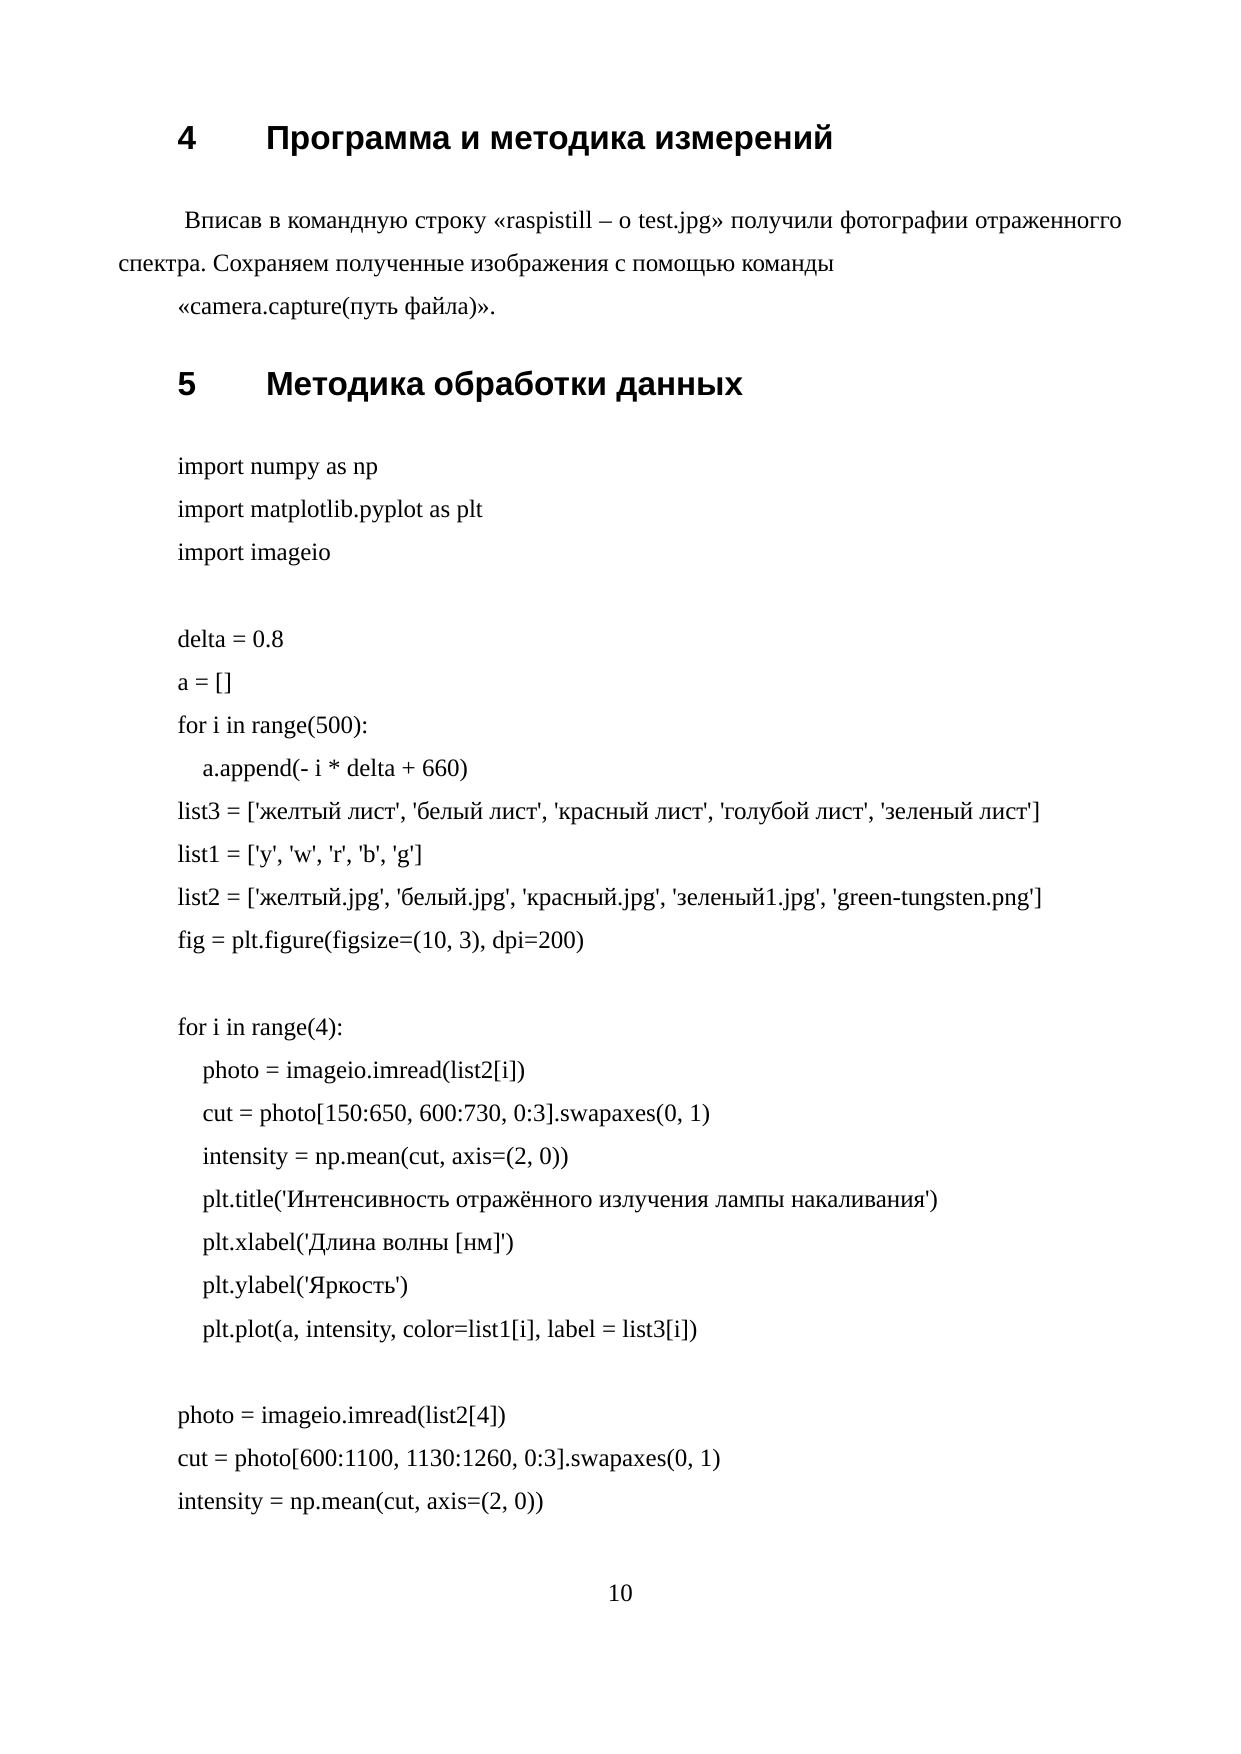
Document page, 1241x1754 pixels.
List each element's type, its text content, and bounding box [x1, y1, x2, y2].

subtitle Методика обработки данных [118, 364, 1122, 402]
text plt.xlabel('Длина волны [нм]') [118, 1227, 1122, 1256]
text import numpy as np [118, 451, 1122, 480]
text cut = photo[150:650, 600:730, 0:3].swapaxes(0, 1) [118, 1098, 1122, 1127]
text list1 = ['y', 'w', 'r', 'b', 'g'] [118, 839, 1122, 868]
text delta = 0.8 [118, 624, 1122, 652]
text plt.plot(a, intensity, color=list1[i], label = list3[i]) [118, 1314, 1122, 1342]
text list2 = ['желтый.jpg', 'белый.jpg', 'красный.jpg', 'зеленый1.jpg', 'green-tungsten.png'] [118, 882, 1122, 911]
text «camera.capture(путь файла)». [118, 291, 1122, 320]
text Вписав в командную строку «raspistill – o test.jpg» получили фотографии отраженногго спектра. Сохраняем полученные изображения с помощью команды [118, 205, 1122, 277]
text a.append(- i * delta + 660) [118, 753, 1122, 782]
text photo = imageio.imread(list2[4]) [118, 1400, 1122, 1429]
text cut = photo[600:1100, 1130:1260, 0:3].swapaxes(0, 1) [118, 1443, 1122, 1472]
text for i in range(500): [118, 710, 1122, 739]
text import imageio [118, 537, 1122, 566]
text a = [] [118, 667, 1122, 696]
text list3 = ['желтый лист', 'белый лист', 'красный лист', 'голубой лист', 'зеленый лист'] [118, 796, 1122, 825]
text intensity = np.mean(cut, axis=(2, 0)) [118, 1141, 1122, 1170]
text fig = plt.figure(figsize=(10, 3), dpi=200) [118, 926, 1122, 954]
text photo = imageio.imread(list2[i]) [118, 1055, 1122, 1084]
subtitle Программа и методика измерений [118, 118, 1122, 157]
text for i in range(4): [118, 1012, 1122, 1041]
text import matplotlib.pyplot as plt [118, 494, 1122, 523]
text plt.ylabel('Яркость') [118, 1271, 1122, 1299]
text intensity = np.mean(cut, axis=(2, 0)) [118, 1486, 1122, 1515]
text plt.title('Интенсивность отражённого излучения лампы накаливания') [118, 1184, 1122, 1213]
